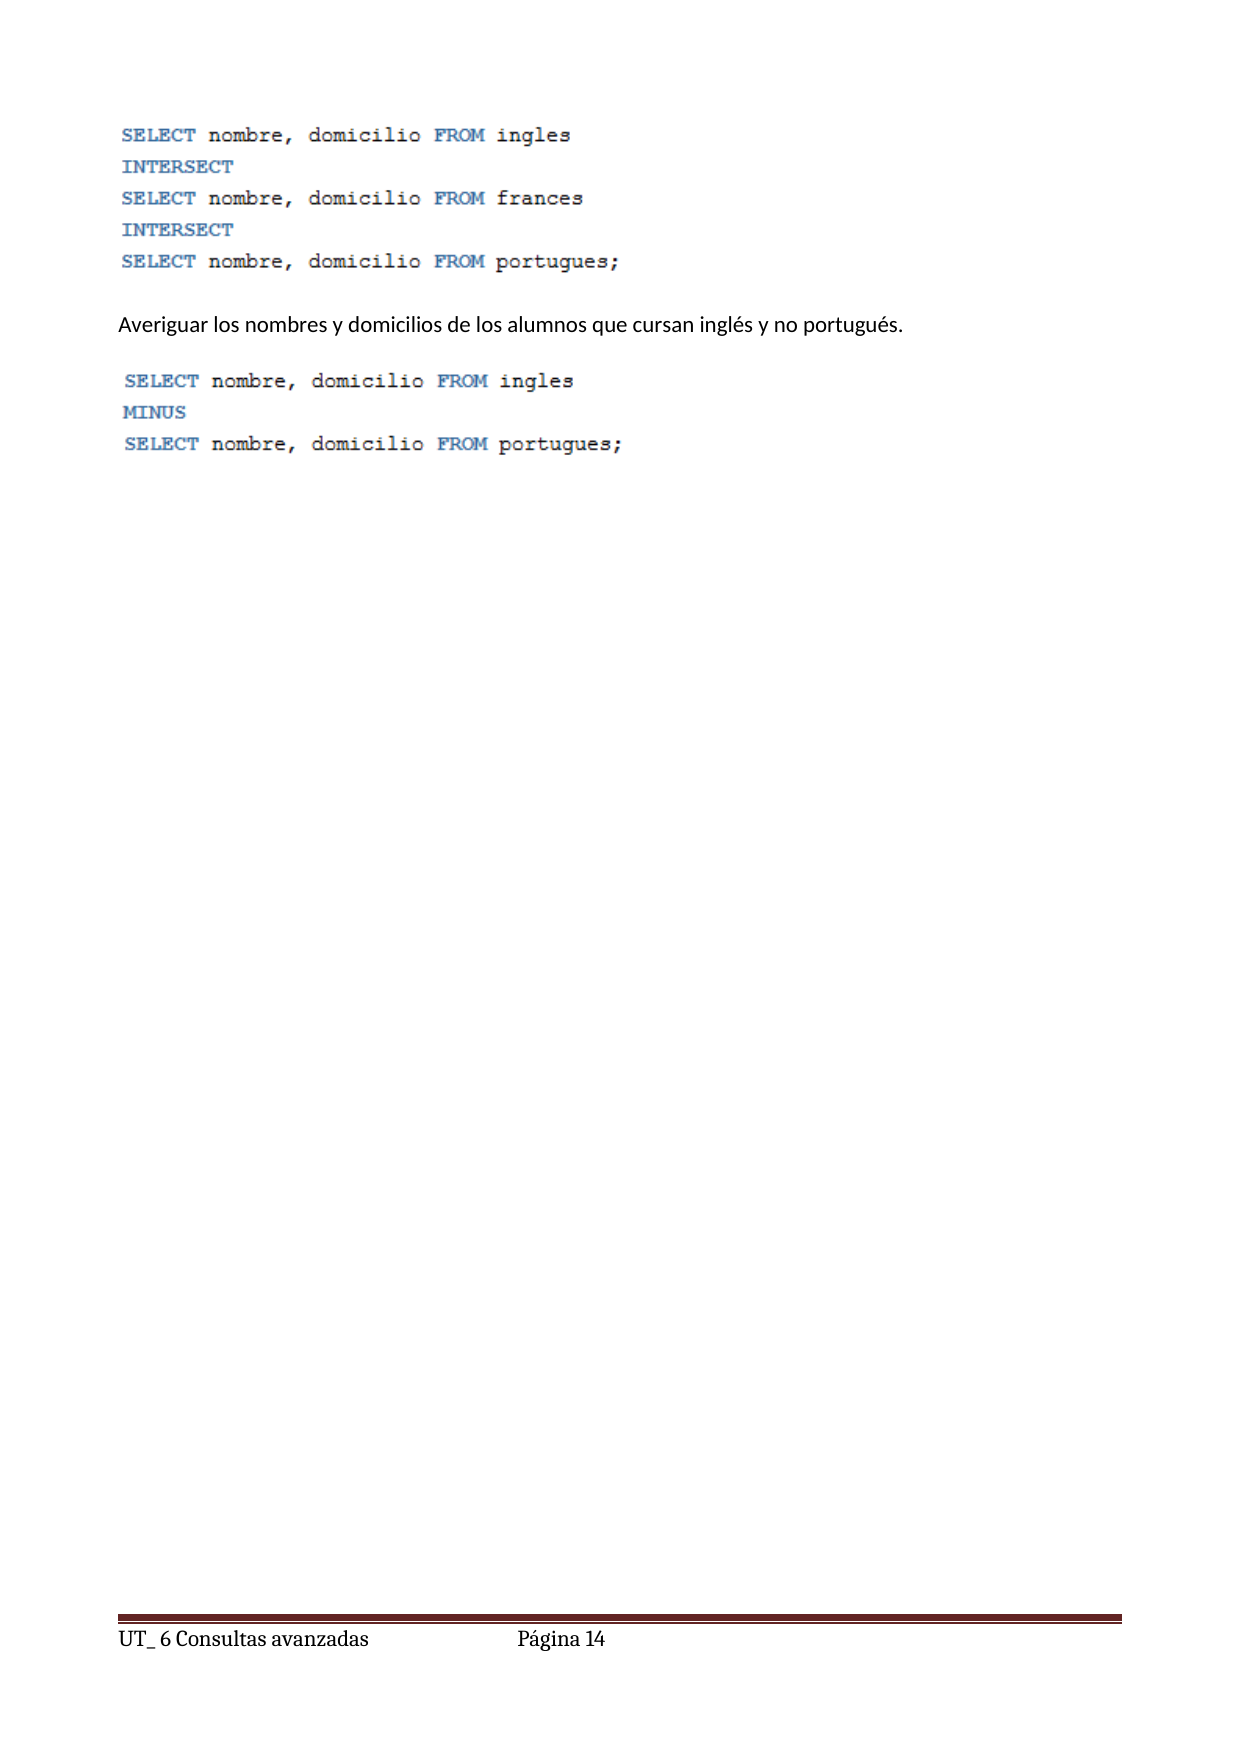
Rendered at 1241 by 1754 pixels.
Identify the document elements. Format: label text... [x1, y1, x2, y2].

picture [121, 118, 634, 282]
picture [121, 367, 637, 466]
text Averiguar los nombres y domicilios de los alumnos que cursan inglés y no portugués. [118, 310, 1122, 338]
